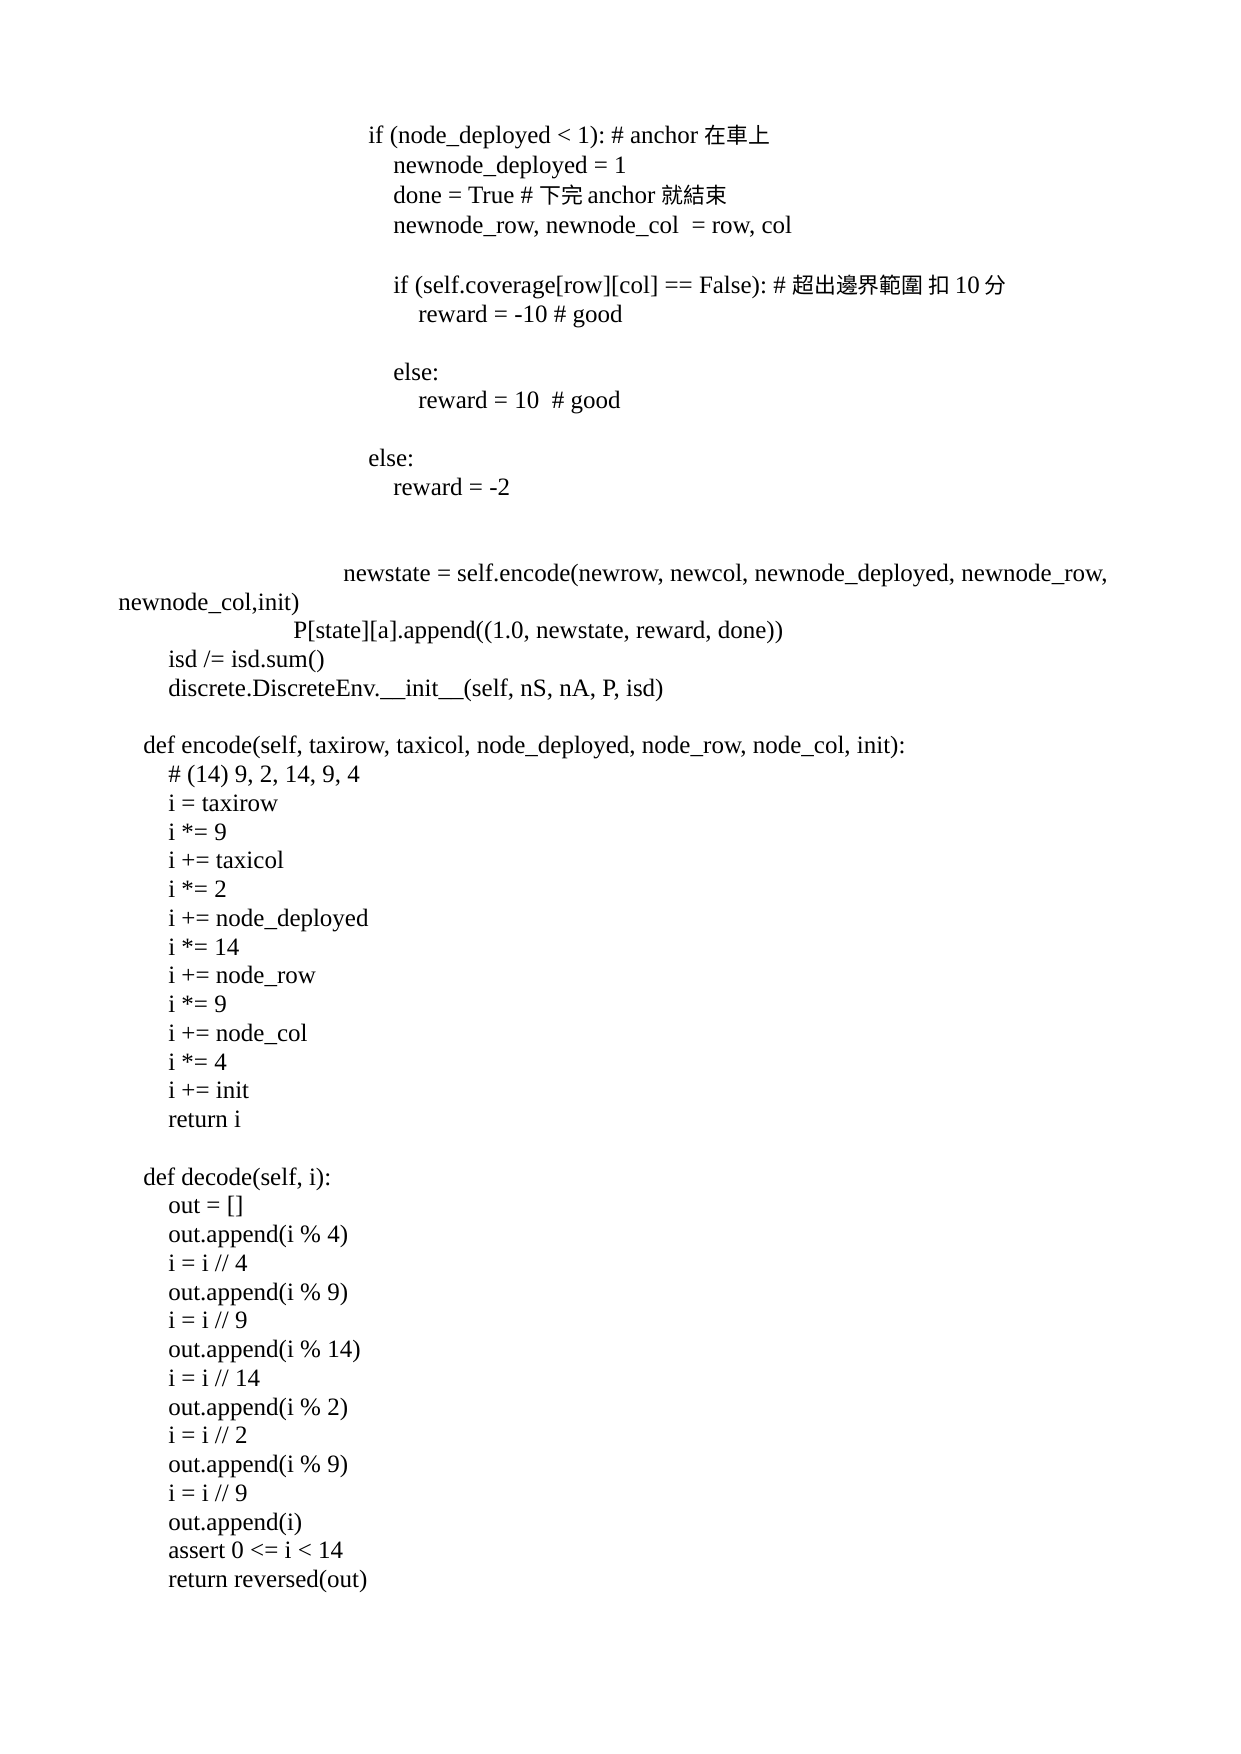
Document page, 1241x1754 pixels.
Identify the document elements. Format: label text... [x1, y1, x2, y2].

text P[state][a].append((1.0, newstate, reward, done)) [118, 616, 1122, 644]
text out.append(i % 14) [118, 1334, 1122, 1363]
text # (14) 9, 2, 14, 9, 4 [118, 759, 1122, 788]
text out.append(i) [118, 1507, 1122, 1536]
text reward = -10 # good [118, 299, 1122, 328]
text reward = 10 # good [118, 386, 1122, 414]
text out.append(i % 9) [118, 1449, 1122, 1478]
text i += node_deployed [118, 903, 1122, 932]
text i += node_row [118, 961, 1122, 989]
text i *= 9 [118, 989, 1122, 1018]
text i *= 14 [118, 932, 1122, 961]
text else: [118, 443, 1122, 472]
text return i [118, 1104, 1122, 1133]
text done = True # 下完anchor 就結束 [118, 178, 1122, 210]
text if (self.coverage[row][col] == False): # 超出邊界範圍 扣10分 [118, 268, 1122, 299]
text reward = -2 [118, 472, 1122, 501]
text def decode(self, i): [118, 1162, 1122, 1191]
text assert 0 <= i < 14 [118, 1536, 1122, 1564]
text i *= 4 [118, 1047, 1122, 1076]
text newstate = self.encode(newrow, newcol, newnode_deployed, newnode_row, newnode_col,init) [118, 558, 1122, 616]
text discrete.DiscreteEnv.__init__(self, nS, nA, P, isd) [118, 673, 1122, 702]
text out.append(i % 4) [118, 1219, 1122, 1248]
text out = [] [118, 1191, 1122, 1219]
text out.append(i % 2) [118, 1392, 1122, 1421]
text newnode_deployed = 1 [118, 150, 1122, 178]
text i *= 9 [118, 817, 1122, 846]
text i = i // 2 [118, 1421, 1122, 1449]
text i = i // 9 [118, 1478, 1122, 1507]
text newnode_row, newnode_col = row, col [118, 210, 1122, 239]
text i += taxicol [118, 846, 1122, 874]
text out.append(i % 9) [118, 1277, 1122, 1306]
text i *= 2 [118, 874, 1122, 903]
text if (node_deployed < 1): # anchor 在車上 [118, 118, 1122, 150]
text isd /= isd.sum() [118, 644, 1122, 673]
text i += init [118, 1076, 1122, 1104]
text return reversed(out) [118, 1564, 1122, 1593]
text i = i // 14 [118, 1363, 1122, 1392]
text else: [118, 357, 1122, 386]
text i = taxirow [118, 788, 1122, 817]
text def encode(self, taxirow, taxicol, node_deployed, node_row, node_col, init): [118, 731, 1122, 759]
text i += node_col [118, 1018, 1122, 1047]
text i = i // 4 [118, 1248, 1122, 1277]
text i = i // 9 [118, 1306, 1122, 1334]
